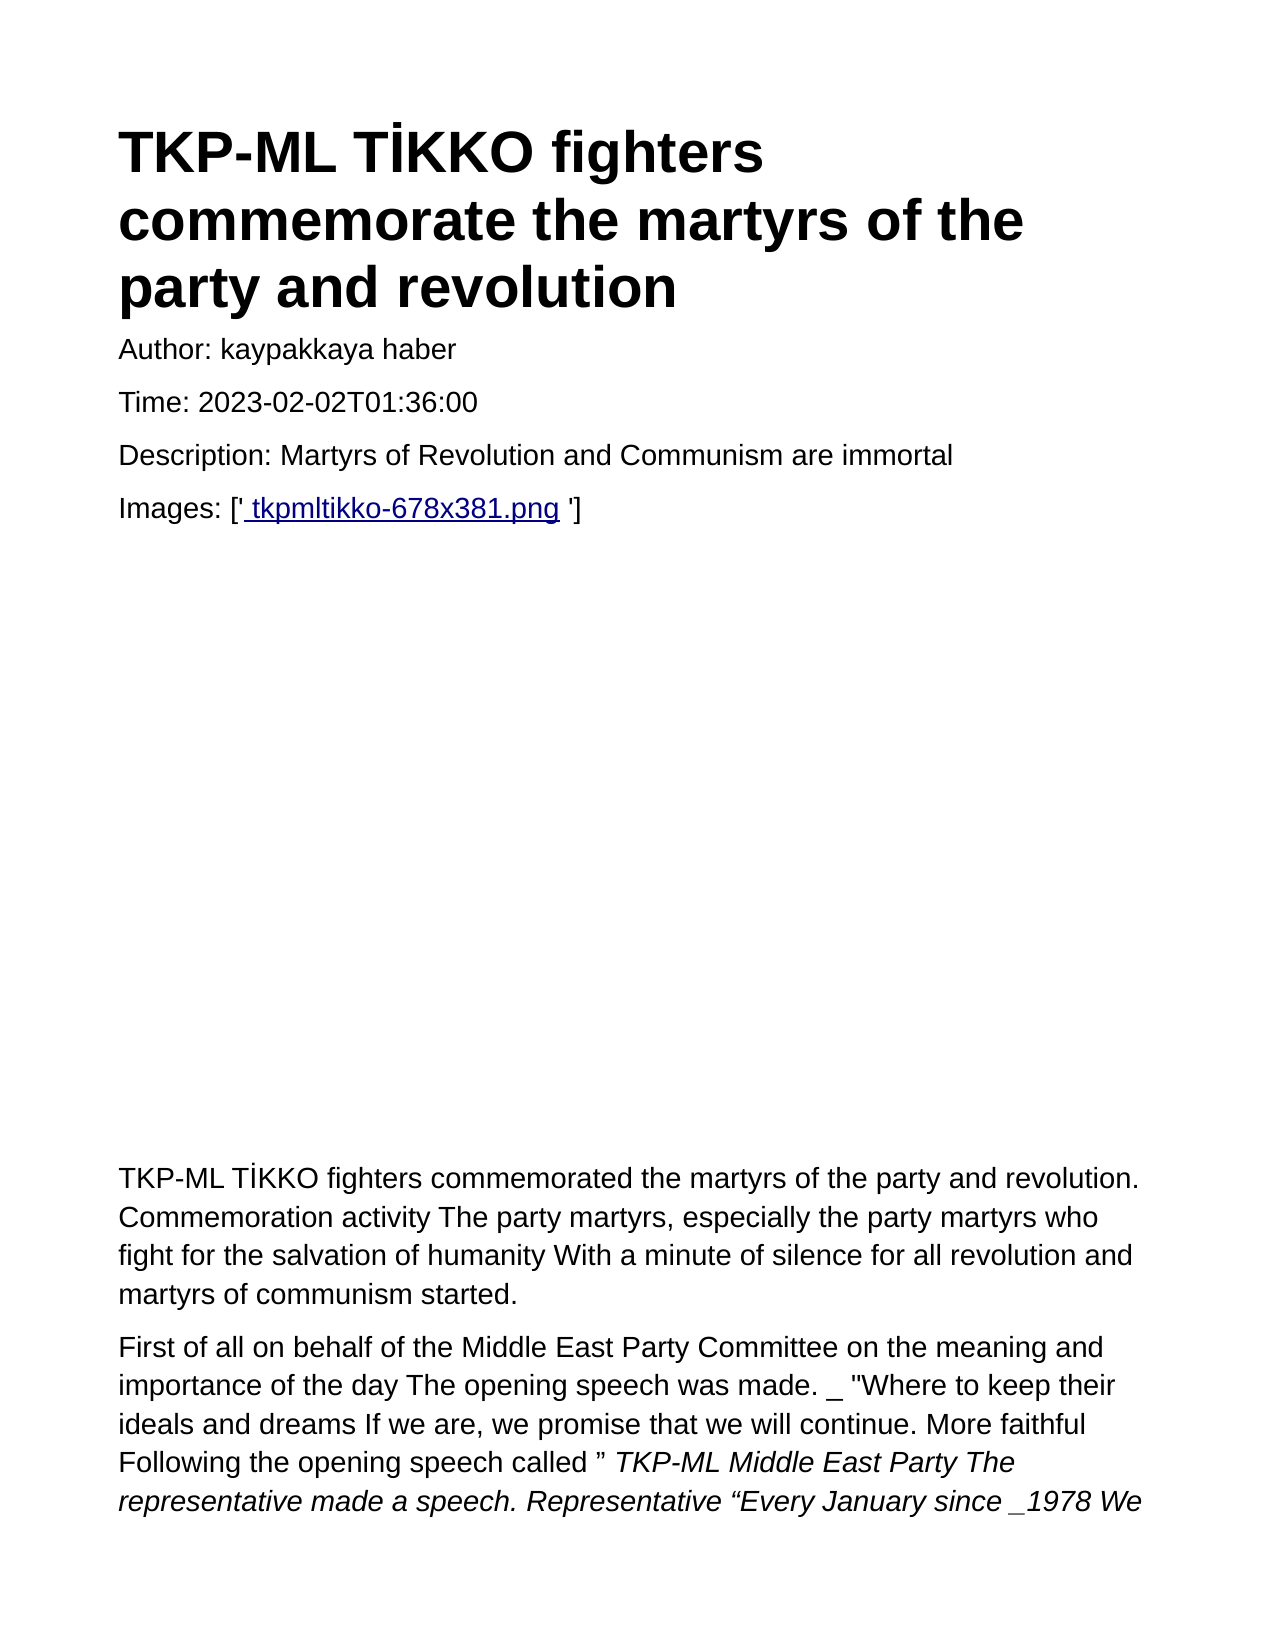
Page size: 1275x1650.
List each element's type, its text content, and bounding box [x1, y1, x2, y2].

text Time: 2023-02-02T01:36:00 [118, 385, 1157, 418]
text First of all on behalf of the Middle East Party Committee on the meaning and importance of the day The opening speech was made. _ "Where to keep their ideals and dreams If we are, we promise that we will continue. More faithful Following the opening speech called ” TKP-ML Middle East Party The representative made a speech. Representative “Every January since _1978 We [118, 1330, 1157, 1518]
text Author: kaypakkaya haber [118, 332, 1157, 365]
subtitle TKP-ML TİKKO fighters commemorate the martyrs of the party and revolution [118, 118, 1157, 319]
text Description: Martyrs of Revolution and Communism are immortal [118, 438, 1157, 472]
text Images: [' tkpmltikko-678x381.png '] [118, 491, 1157, 525]
text TKP-ML TİKKO fighters commemorated the martyrs of the party and revolution. Commemoration activity The party martyrs, especially the party martyrs who fight for the salvation of humanity With a minute of silence for all revolution and martyrs of communism started. [118, 544, 1157, 1310]
